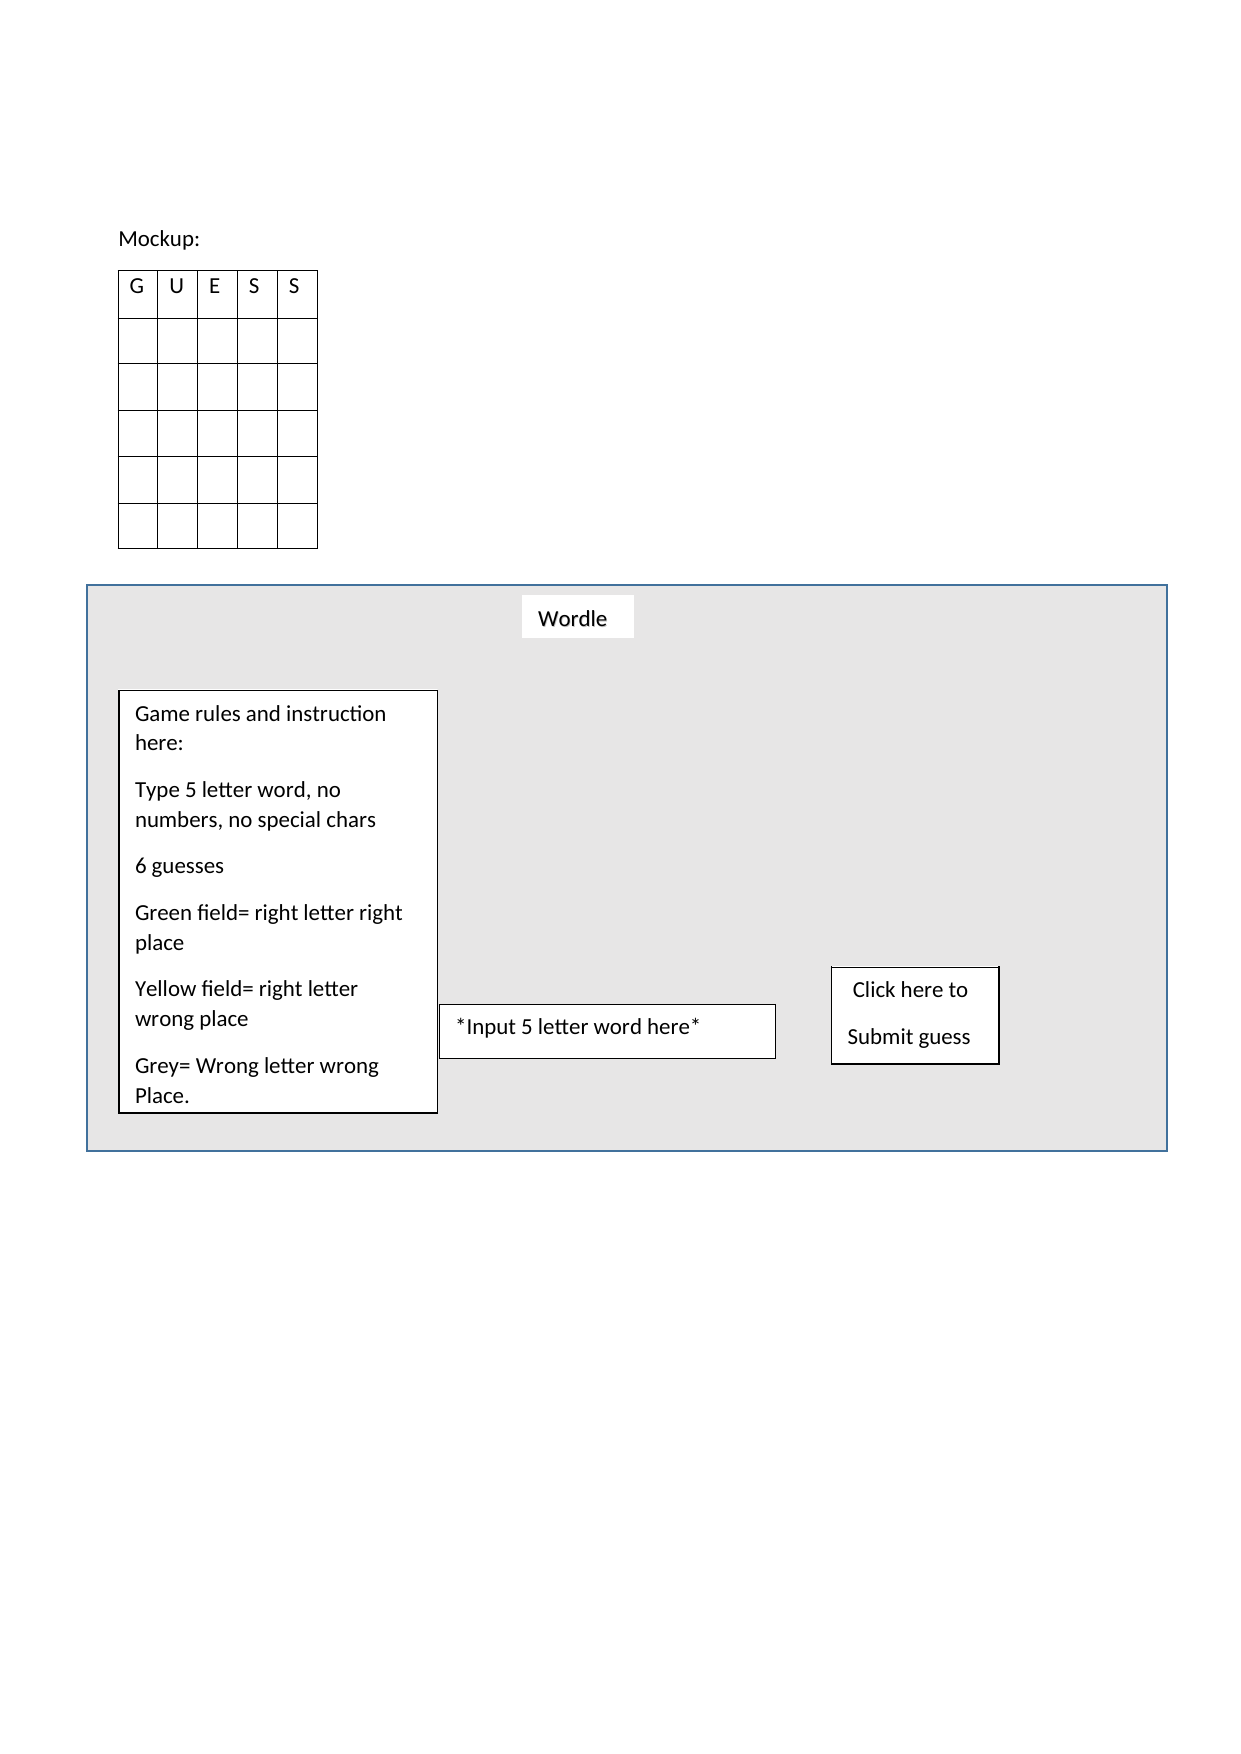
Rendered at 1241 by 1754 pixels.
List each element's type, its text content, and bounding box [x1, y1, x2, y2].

table_cell [198, 364, 237, 410]
table_header G [119, 271, 157, 317]
text Wordle mocu [538, 604, 618, 629]
table_cell [278, 504, 317, 548]
table_cell [198, 319, 237, 363]
table_header E [198, 271, 237, 317]
text Yellow field= right letter wrong place [135, 974, 422, 1032]
text Green field= right letter right place [135, 898, 422, 956]
table_cell [238, 411, 277, 456]
table_cell [158, 504, 197, 548]
table_cell [158, 364, 197, 410]
table_cell [278, 319, 317, 363]
table_cell [278, 411, 317, 456]
table_cell [198, 504, 237, 548]
text *Input 5 letter word here* [455, 1012, 760, 1041]
table_cell [238, 457, 277, 503]
table_cell [238, 364, 277, 410]
table_header S [238, 271, 277, 317]
table_cell [238, 504, 277, 548]
table_cell [119, 411, 157, 456]
text Click here to [847, 975, 983, 1003]
table_cell [119, 364, 157, 410]
text Type 5 letter word, no numbers, no special chars [135, 775, 422, 833]
table_header U [158, 271, 197, 317]
text Mockup: [118, 224, 1122, 252]
table_cell [238, 319, 277, 363]
table_cell [158, 319, 197, 363]
text Grey= Wrong letter wrong Place. [135, 1051, 422, 1105]
text Game rules and instruction here: [135, 699, 422, 757]
table_cell [278, 364, 317, 410]
table_cell [198, 457, 237, 503]
table_cell [119, 457, 157, 503]
table_cell [158, 457, 197, 503]
text Submit guess [847, 1022, 983, 1050]
table_cell [119, 504, 157, 548]
table_cell [119, 319, 157, 363]
table_cell [278, 457, 317, 503]
table_cell [198, 411, 237, 456]
table_header S [278, 271, 317, 317]
text 6 guesses [135, 852, 422, 879]
table_cell [158, 411, 197, 456]
